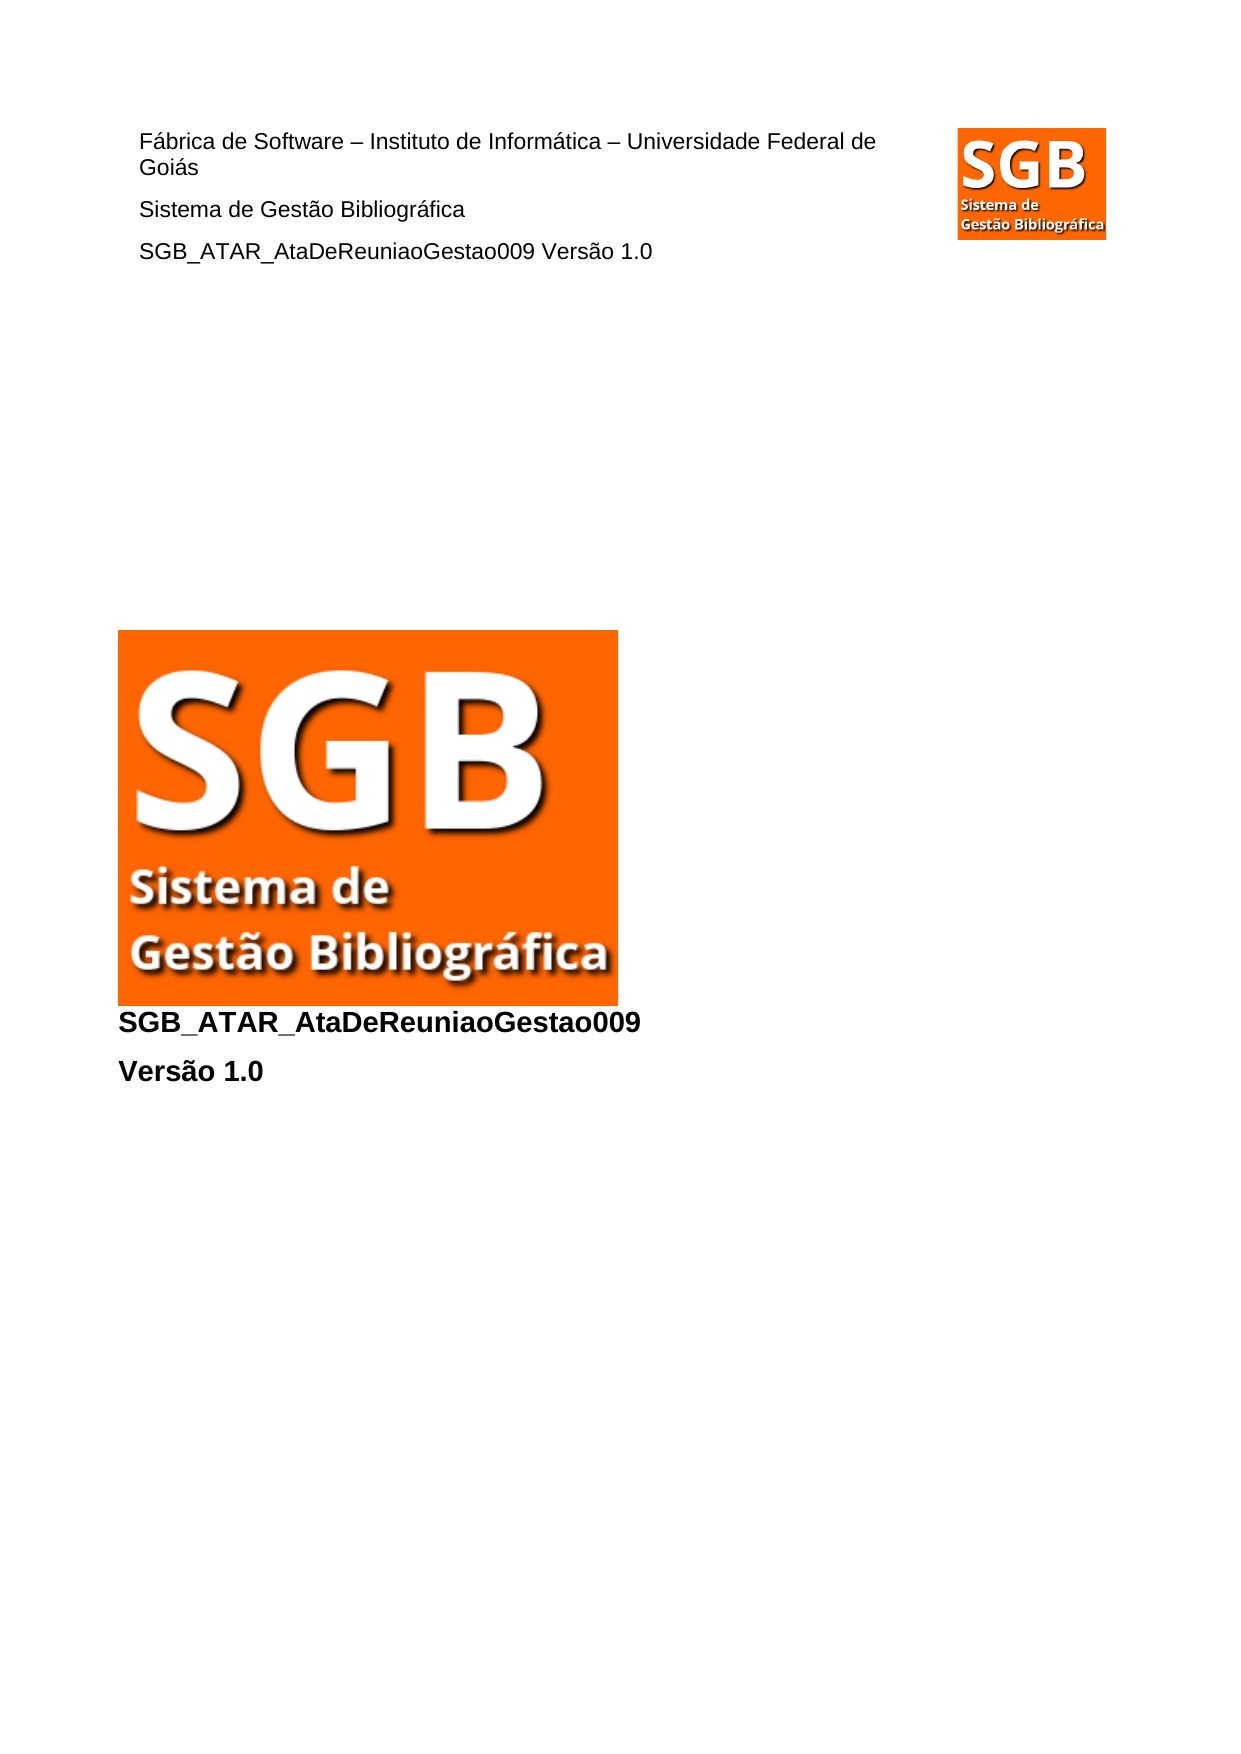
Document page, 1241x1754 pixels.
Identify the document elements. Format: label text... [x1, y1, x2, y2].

picture [957, 128, 1107, 240]
text Versão 1.0 [118, 1055, 1122, 1088]
picture [118, 630, 619, 1006]
text SGB_ATAR_AtaDeReuniaoGestao009 [118, 980, 1122, 1038]
